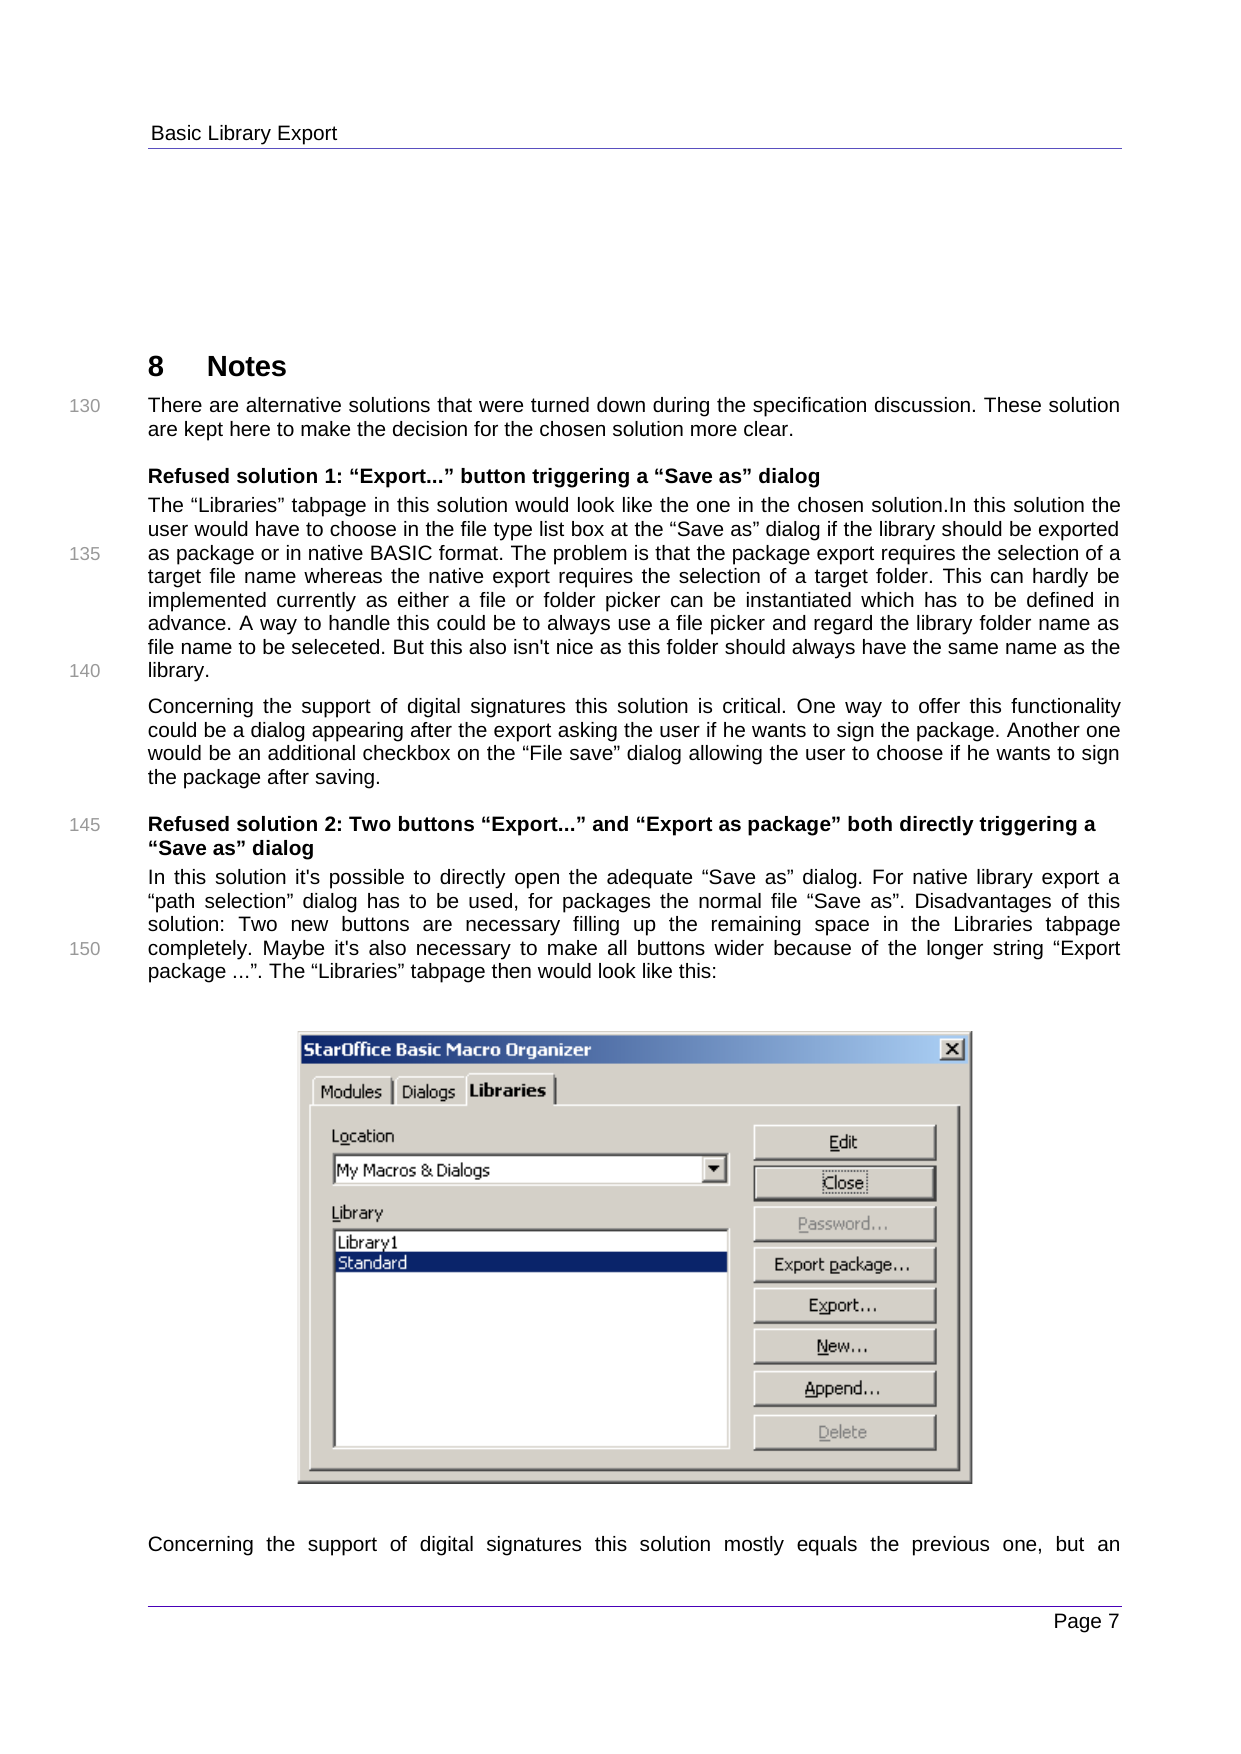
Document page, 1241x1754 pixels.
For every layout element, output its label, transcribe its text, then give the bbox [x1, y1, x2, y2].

picture [297, 1031, 973, 1484]
text Concerning the support of digital signatures this solution is critical. One way to offer this functionality could be a dialog appearing after the export asking the user if he wants to sign the package. Another one would be an additional checkbox on the “File save” dialog allowing the user to choose if he wants to sign the package after saving. [148, 695, 1122, 789]
text Concerning the support of digital signatures this solution mostly equals the previous one, but an [148, 1532, 1122, 1556]
subtitle Refused solution 1: “Export...” button triggering a “Save as” dialog [148, 464, 1122, 488]
text The “Libraries” tabpage in this solution would look like the one in the chosen solution.In this solution the user would have to choose in the file type list box at the “Save as” dialog if the library should be exported as package or in native BASIC format. The problem is that the package export requires the selection of a target file name whereas the native export requires the selection of a target folder. This can hardly be implemented currently as either a file or folder picker can be instantiated which has to be defined in advance. A way to handle this could be to always use a file picker and regard the library folder name as file name to be seleceted. But this also isn't nice as this folder should always have the same name as the library. [148, 494, 1122, 682]
text There are alternative solutions that were turned down during the specification discussion. These solution are kept here to make the decision for the chosen solution more clear. [148, 394, 1122, 441]
subtitle Refused solution 2: Two buttons “Export...” and “Export as package” both directly triggering a “Save as” dialog [148, 813, 1122, 860]
subtitle Notes [148, 349, 1122, 382]
text In this solution it's possible to directly open the adequate “Save as” dialog. For native library export a “path selection” dialog has to be used, for packages the normal file “Save as”. Disadvantages of this solution: Two new buttons are necessary filling up the remaining space in the Libraries tabpage completely. Maybe it's also necessary to make all buttons wider because of the longer string “Export package ...”. The “Libraries” tabpage then would look like this: [148, 866, 1122, 983]
